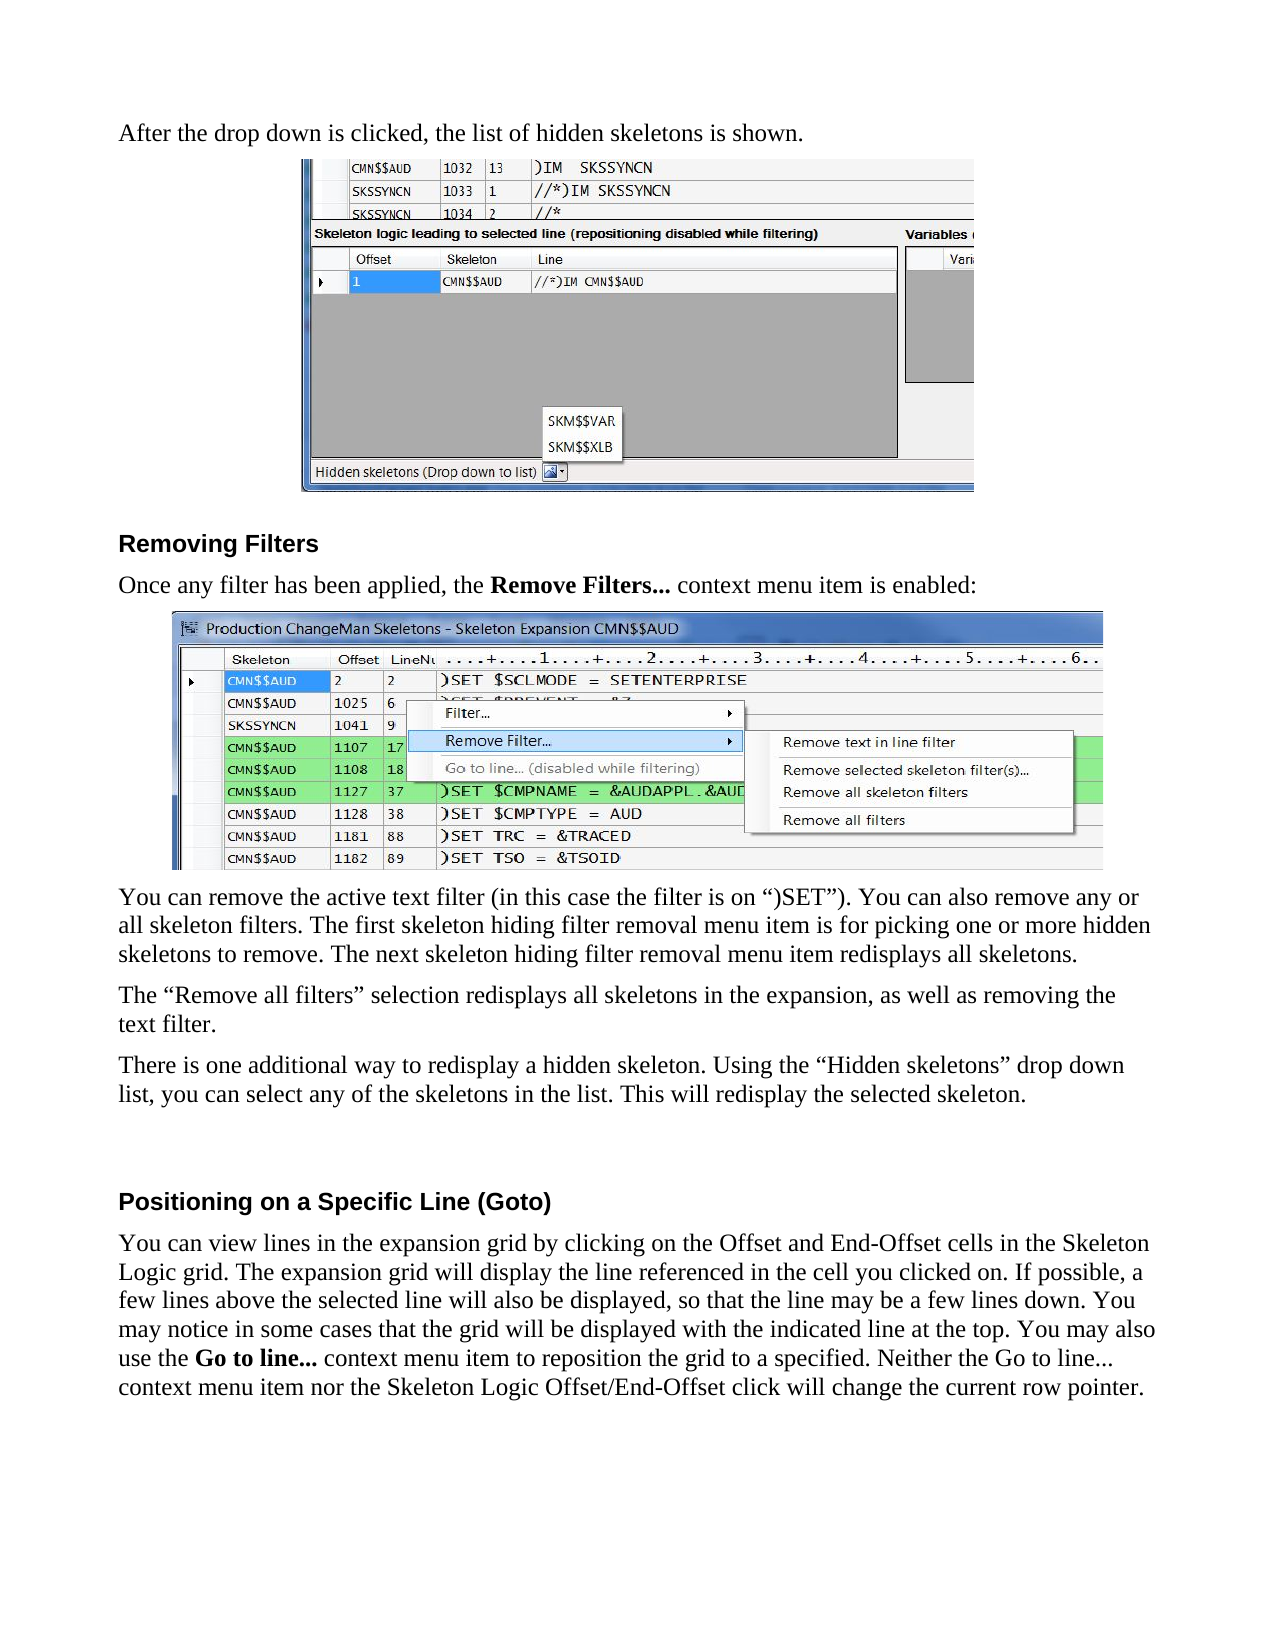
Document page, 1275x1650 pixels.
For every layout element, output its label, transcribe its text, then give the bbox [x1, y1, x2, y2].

text You can view lines in the expansion grid by clicking on the Offset and End-Offset cells in the Skeleton Logic grid. The expansion grid will display the line referenced in the cell you clicked on. If possible, a few lines above the selected line will also be displayed, so that the line may be a few lines down. You may notice in some cases that the grid will be displayed with the indicated line at the top. You may also use the Go to line... context menu item to reposition the grid to a specified. Neither the Go to line... context menu item nor the Skeleton Logic Offset/End-Offset click will change the current row pointer. [118, 1228, 1157, 1400]
subtitle Removing Filters [118, 529, 1157, 558]
subtitle Positioning on a Specific Line (Goto) [118, 1187, 1157, 1215]
picture [301, 159, 974, 492]
text You can remove the active text filter (in this case the filter is on “)SET”). You can also remove any or all skeleton filters. The first skeleton hiding filter removal menu item is for picking one or more hidden skeletons to remove. The next skeleton hiding filter removal menu item redisplays all skeletons. [118, 882, 1157, 968]
text After the drop down is clicked, the list of hidden skeletons is shown. [118, 118, 1157, 147]
text The “Remove all filters” selection redisplays all skeletons in the expansion, as well as removing the text filter. [118, 981, 1157, 1038]
text There is one additional way to redisplay a hidden skeleton. Using the “Hidden skeletons” drop down list, you can select any of the skeletons in the list. This will redisplay the selected skeleton. [118, 1051, 1157, 1108]
picture [171, 611, 1104, 870]
text Once any filter has been applied, the Remove Filters... context menu item is enabled: [118, 570, 1157, 599]
